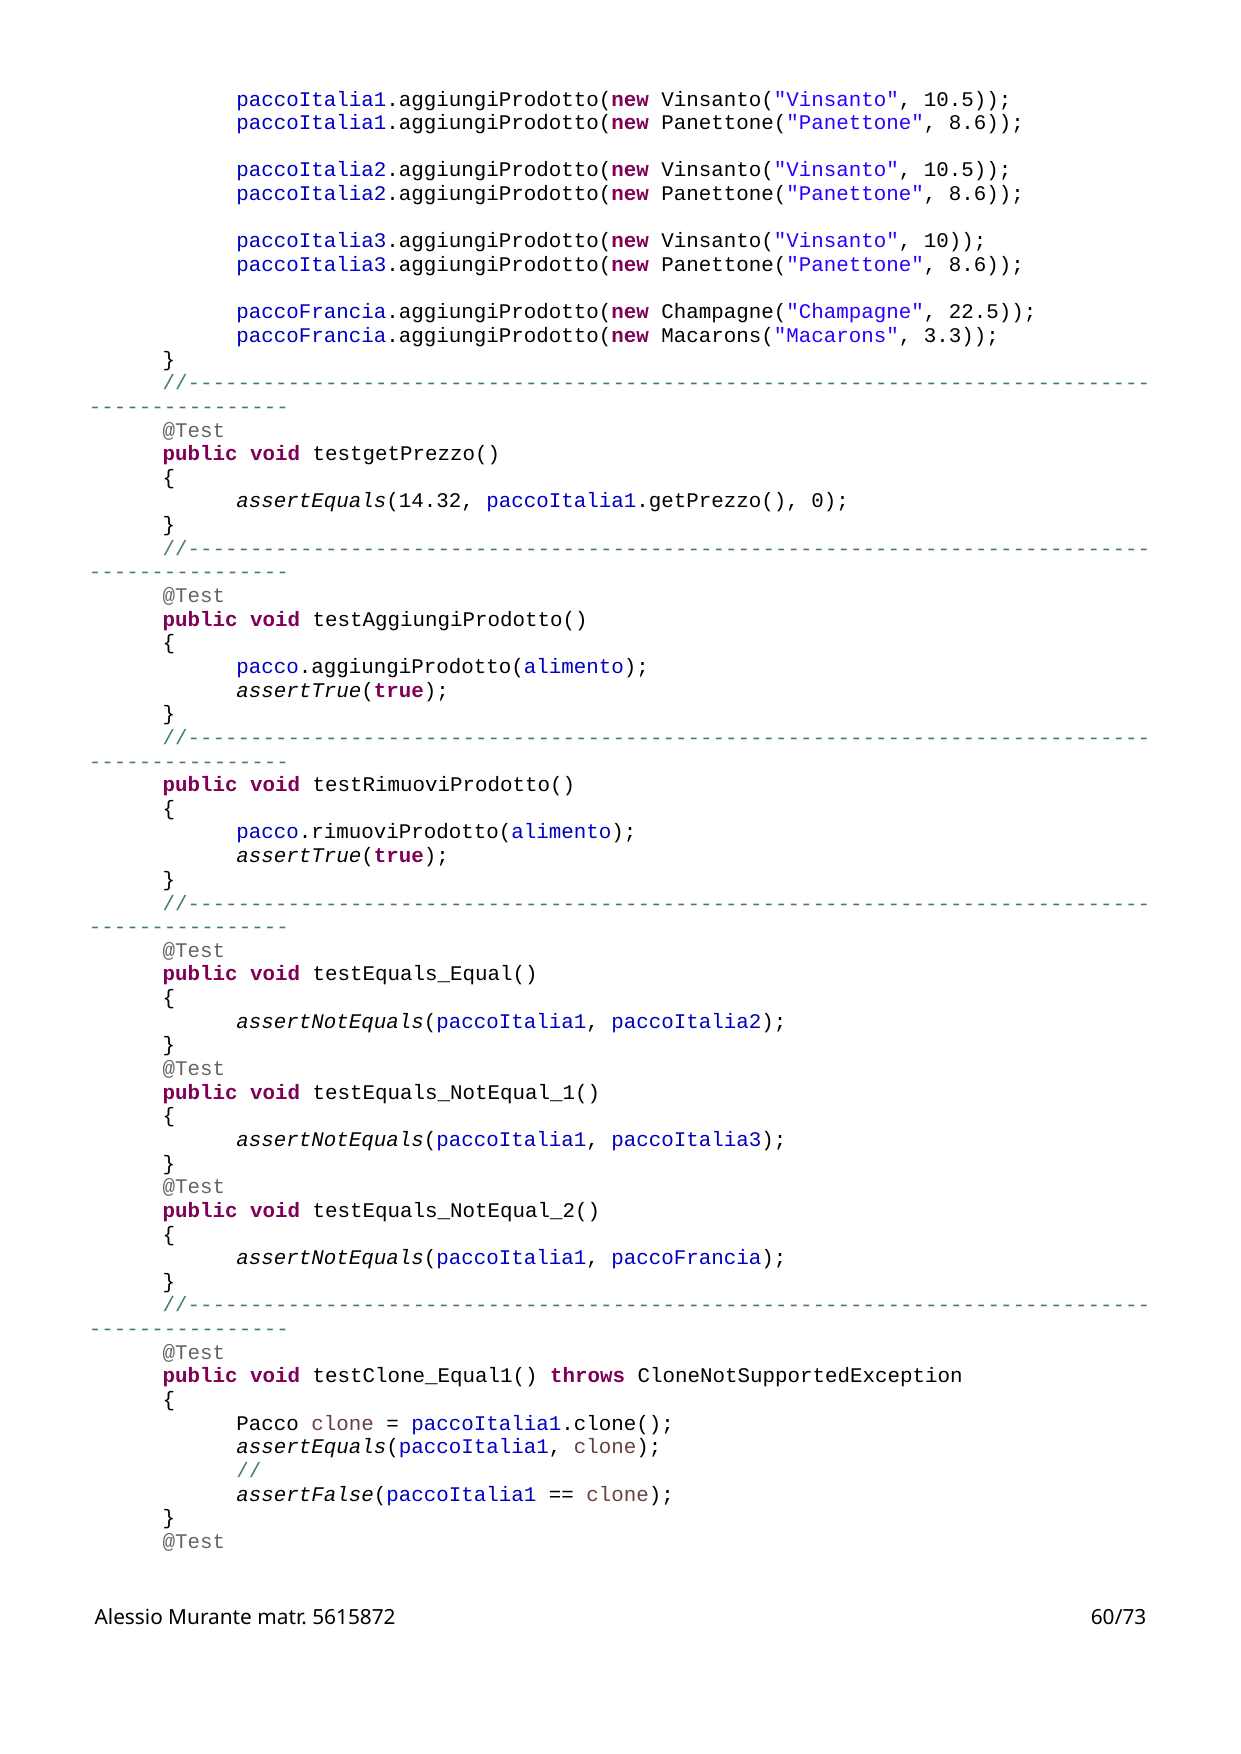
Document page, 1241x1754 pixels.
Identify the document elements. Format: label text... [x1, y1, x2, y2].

text { [88, 798, 1152, 822]
text assertEquals(14.32, paccoItalia1.getPrezzo(), 0); [88, 491, 1152, 514]
text paccoItalia1.aggiungiProdotto(new Vinsanto("Vinsanto", 10.5)); [88, 88, 1152, 112]
text //--------------------------------------------------------------------------------------------- [88, 1294, 1152, 1342]
text { [88, 1223, 1152, 1247]
text //--------------------------------------------------------------------------------------------- [88, 372, 1152, 419]
text public void testgetPrezzo() [88, 443, 1152, 467]
text } [88, 703, 1152, 727]
text @Test [88, 1531, 1152, 1554]
text } [88, 1507, 1152, 1531]
text { [88, 987, 1152, 1011]
text @Test [88, 419, 1152, 443]
text paccoItalia2.aggiungiProdotto(new Vinsanto("Vinsanto", 10.5)); [88, 159, 1152, 183]
text pacco.rimuoviProdotto(alimento); [88, 822, 1152, 845]
text assertFalse(paccoItalia1 == clone); [88, 1484, 1152, 1507]
text } [88, 514, 1152, 538]
text Pacco clone = paccoItalia1.clone(); [88, 1413, 1152, 1436]
text assertNotEquals(paccoItalia1, paccoItalia3); [88, 1129, 1152, 1153]
text public void testClone_Equal1() throws CloneNotSupportedException [88, 1365, 1152, 1389]
text } [88, 1271, 1152, 1294]
text assertEquals(paccoItalia1, clone); [88, 1436, 1152, 1460]
text assertTrue(true); [88, 845, 1152, 869]
text { [88, 1105, 1152, 1129]
text //--------------------------------------------------------------------------------------------- [88, 892, 1152, 940]
text // [88, 1460, 1152, 1484]
text public void testRimuoviProdotto() [88, 774, 1152, 798]
text public void testEquals_Equal() [88, 963, 1152, 987]
text paccoItalia3.aggiungiProdotto(new Vinsanto("Vinsanto", 10)); [88, 230, 1152, 254]
text @Test [88, 940, 1152, 963]
text paccoItalia2.aggiungiProdotto(new Panettone("Panettone", 8.6)); [88, 183, 1152, 207]
text { [88, 632, 1152, 656]
text //--------------------------------------------------------------------------------------------- [88, 538, 1152, 585]
text } [88, 1034, 1152, 1058]
text @Test [88, 1176, 1152, 1200]
text public void testEquals_NotEqual_2() [88, 1200, 1152, 1223]
text } [88, 349, 1152, 372]
text @Test [88, 1342, 1152, 1365]
text } [88, 1153, 1152, 1176]
text public void testAggiungiProdotto() [88, 609, 1152, 632]
text public void testEquals_NotEqual_1() [88, 1082, 1152, 1105]
text @Test [88, 585, 1152, 609]
text assertNotEquals(paccoItalia1, paccoItalia2); [88, 1011, 1152, 1034]
text pacco.aggiungiProdotto(alimento); [88, 656, 1152, 680]
text { [88, 467, 1152, 491]
text paccoFrancia.aggiungiProdotto(new Champagne("Champagne", 22.5)); [88, 301, 1152, 325]
text paccoFrancia.aggiungiProdotto(new Macarons("Macarons", 3.3)); [88, 325, 1152, 349]
text //--------------------------------------------------------------------------------------------- [88, 727, 1152, 774]
text assertNotEquals(paccoItalia1, paccoFrancia); [88, 1247, 1152, 1271]
text paccoItalia1.aggiungiProdotto(new Panettone("Panettone", 8.6)); [88, 112, 1152, 136]
text paccoItalia3.aggiungiProdotto(new Panettone("Panettone", 8.6)); [88, 254, 1152, 278]
text } [88, 869, 1152, 892]
text { [88, 1389, 1152, 1413]
text assertTrue(true); [88, 680, 1152, 703]
text @Test [88, 1058, 1152, 1082]
